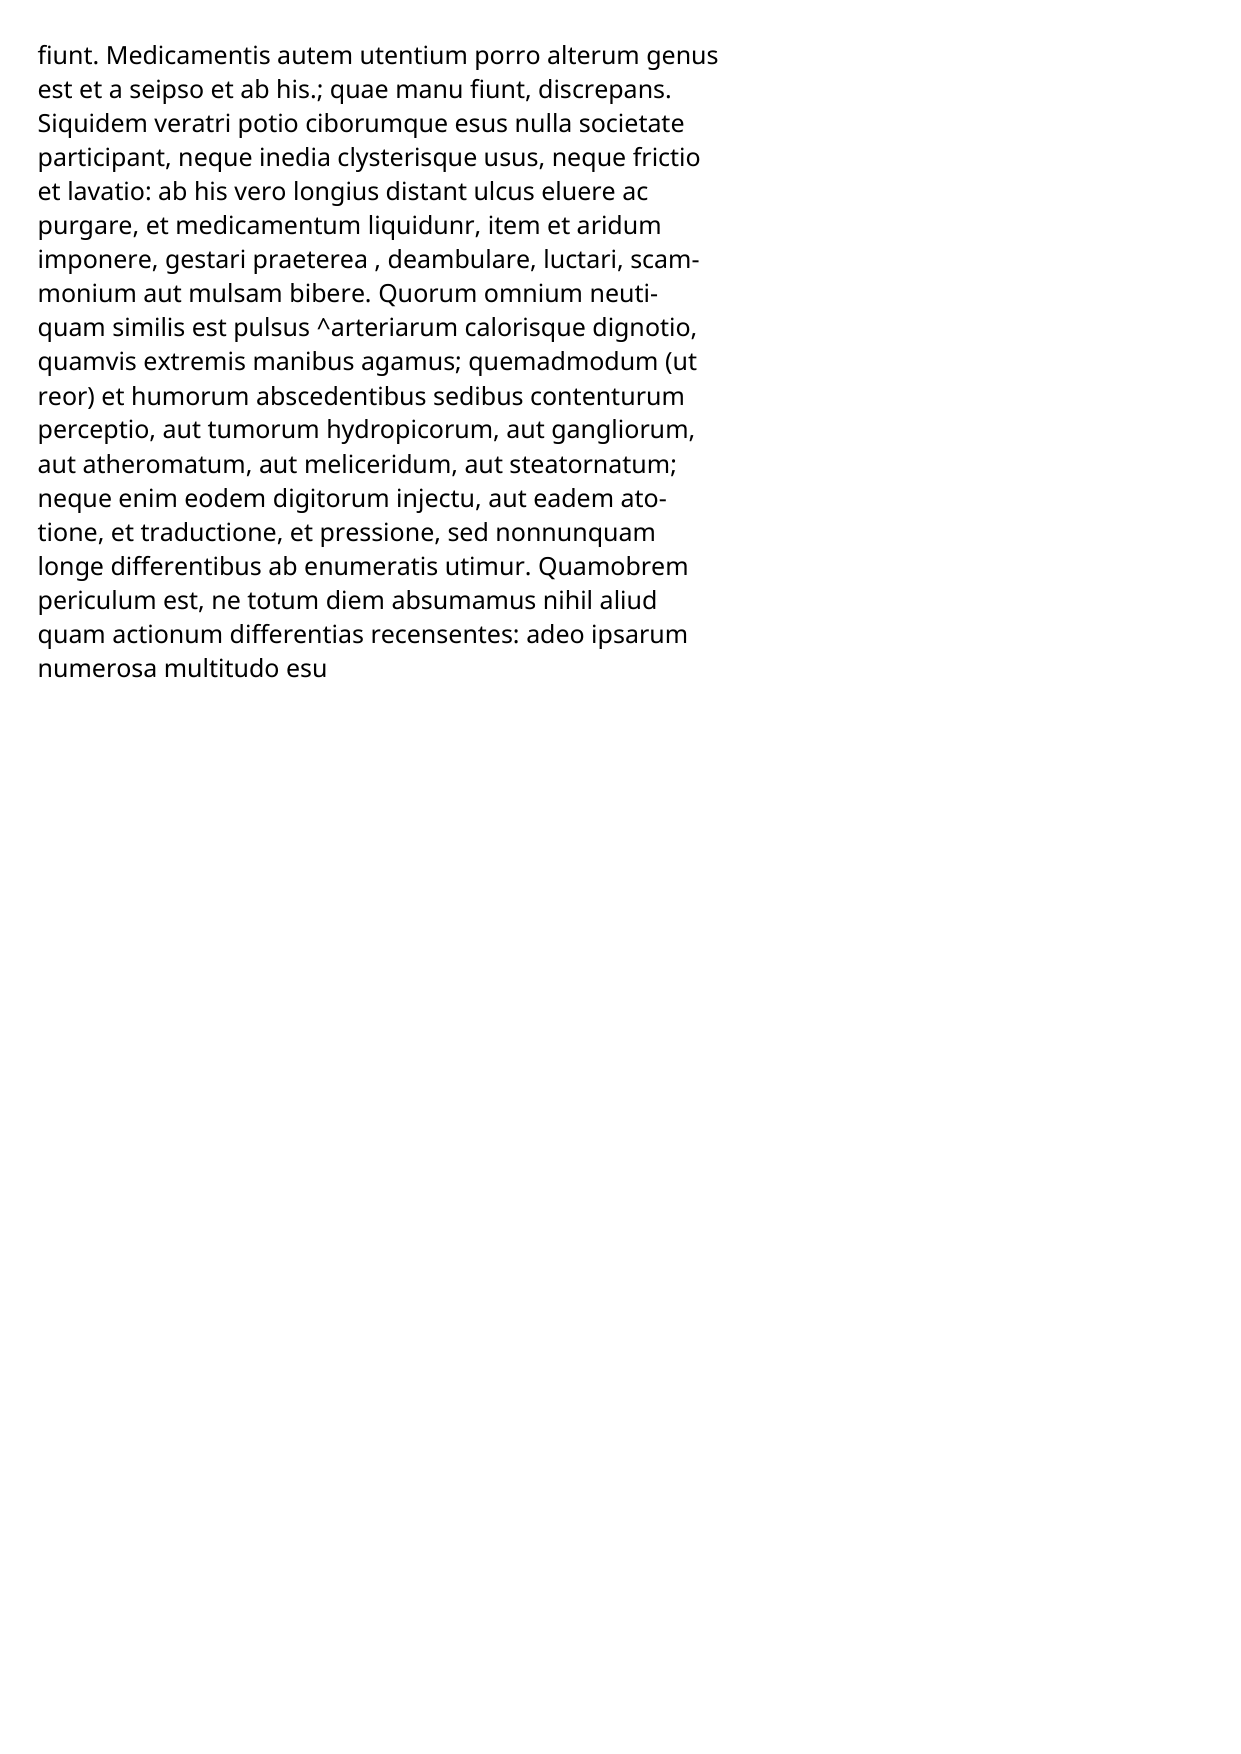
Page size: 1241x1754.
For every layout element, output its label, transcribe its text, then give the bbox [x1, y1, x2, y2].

text fiunt. Medicamentis autem utentium porro alterum genus est et a seipso et ab his.; quae manu fiunt, discrepans. Siquidem veratri potio ciborumque esus nulla societate participant, neque inedia clysterisque usus, neque frictio et lavatio: ab his vero longius distant ulcus eluere ac purgare, et medicamentum liquidunr, item et aridum imponere, gestari praeterea , deambulare, luctari, scam- monium aut mulsam bibere. Quorum omnium neuti- quam similis est pulsus ^arteriarum calorisque dignotio, quamvis extremis manibus agamus; quemadmodum (ut reor) et humorum abscedentibus sedibus contenturum perceptio, aut tumorum hydropicorum, aut gangliorum, aut atheromatum, aut meliceridum, aut steatornatum; neque enim eodem digitorum injectu, aut eadem ato- tione, et traductione, et pressione, sed nonnunquam longe differentibus ab enumeratis utimur. Quamobrem periculum est, ne totum diem absumamus nihil aliud quam actionum differentias recensentes: adeo ipsarum numerosa multitudo esu [37, 37, 1203, 685]
